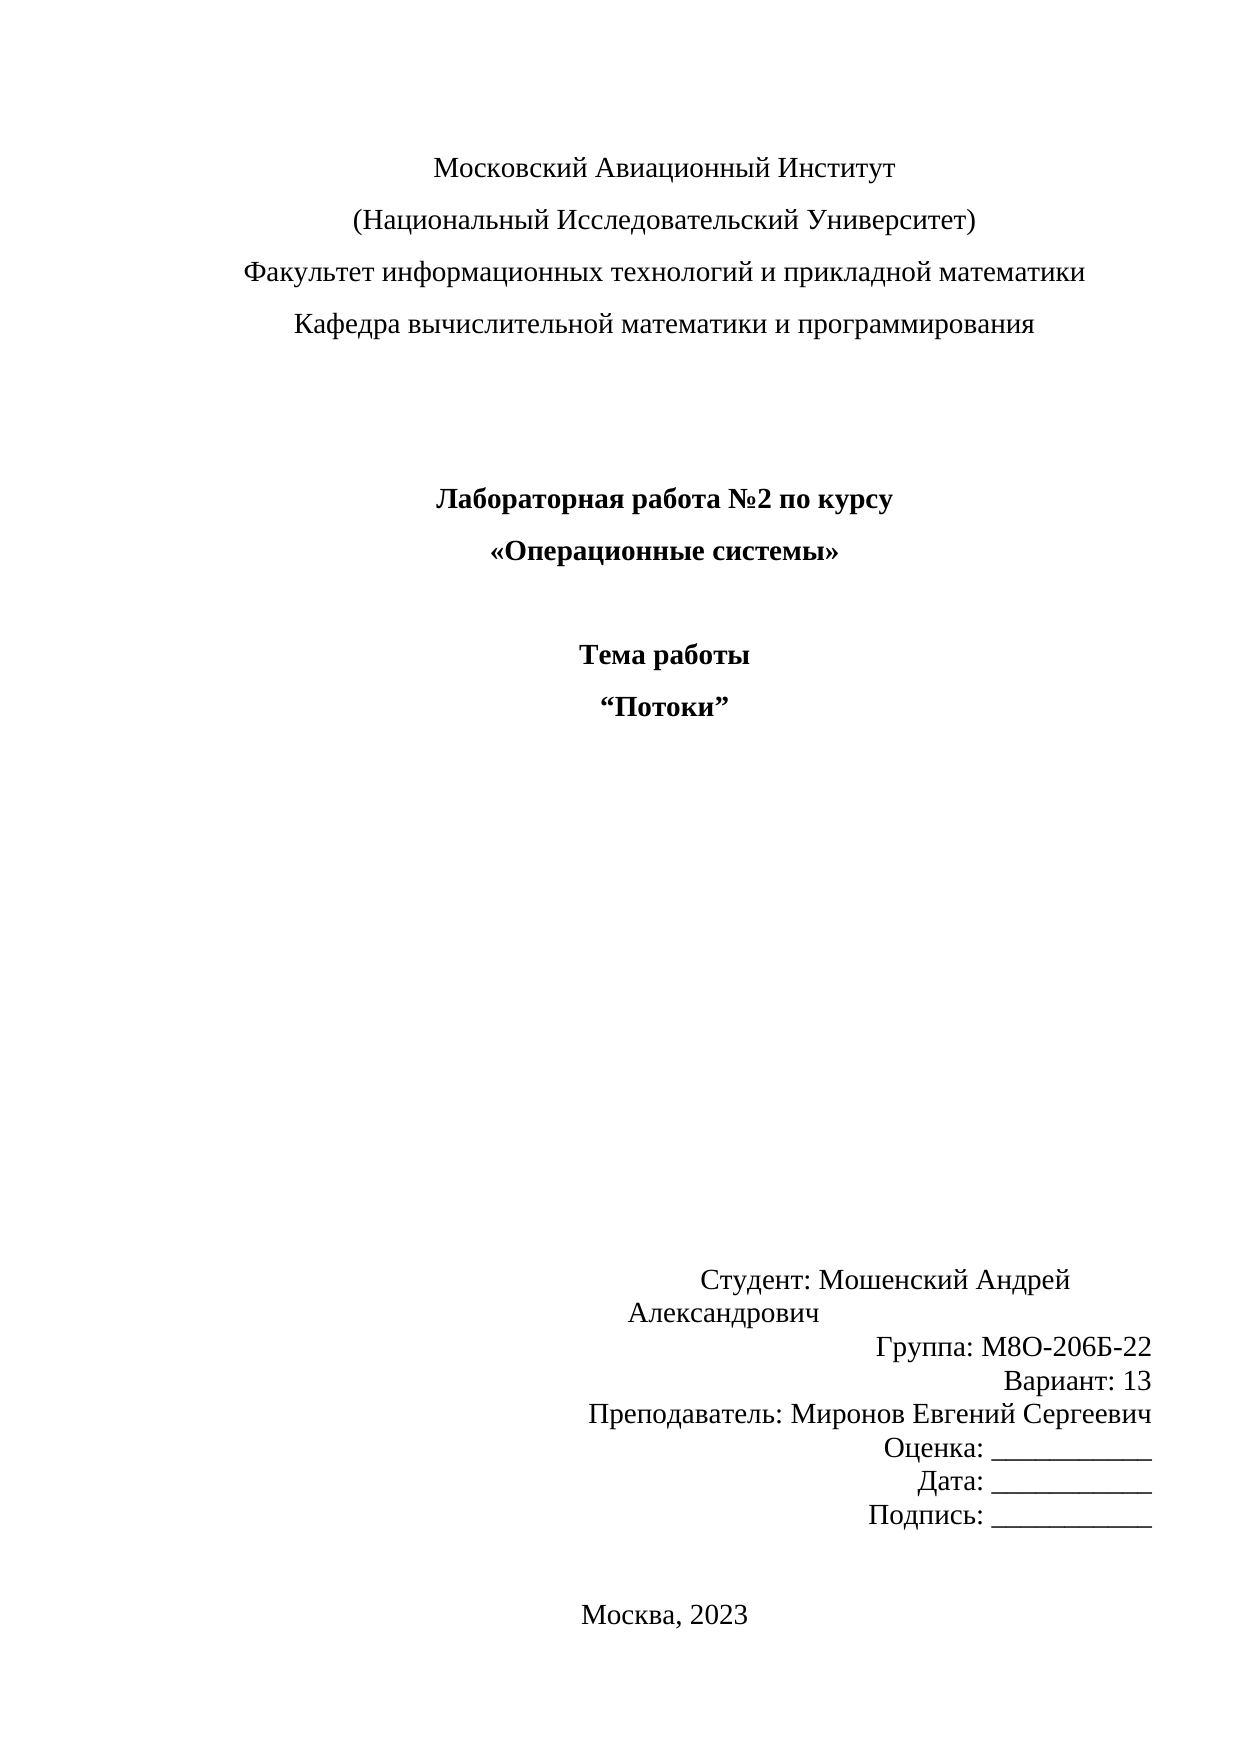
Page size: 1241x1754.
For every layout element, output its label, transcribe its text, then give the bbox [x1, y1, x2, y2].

text Преподаватель: Миронов Евгений Сергеевич [177, 1396, 1152, 1430]
text Тема работы [177, 637, 1152, 671]
text Московский Авиационный Институт [177, 150, 1152, 184]
text (Национальный Исследовательский Университет) [177, 202, 1152, 236]
text Дата: ___________ [177, 1463, 1152, 1497]
text Группа: М8О-206Б-22 [767, 1329, 1152, 1363]
text Вариант: 13 [767, 1363, 1152, 1396]
text Кафедра вычислительной математики и программирования [177, 306, 1152, 339]
text “Потоки” [177, 689, 1152, 723]
text Оценка: ___________ [177, 1430, 1152, 1463]
text Студент: Мошенский Андрей Александрович [627, 1262, 1152, 1329]
text «Операционные системы» [177, 533, 1152, 567]
text Подпись: ___________ [177, 1497, 1152, 1530]
text Москва, 2023 [177, 1597, 1152, 1631]
text Лабораторная работа №2 по курсу [177, 482, 1152, 515]
text Факультет информационных технологий и прикладной математики [177, 254, 1152, 288]
